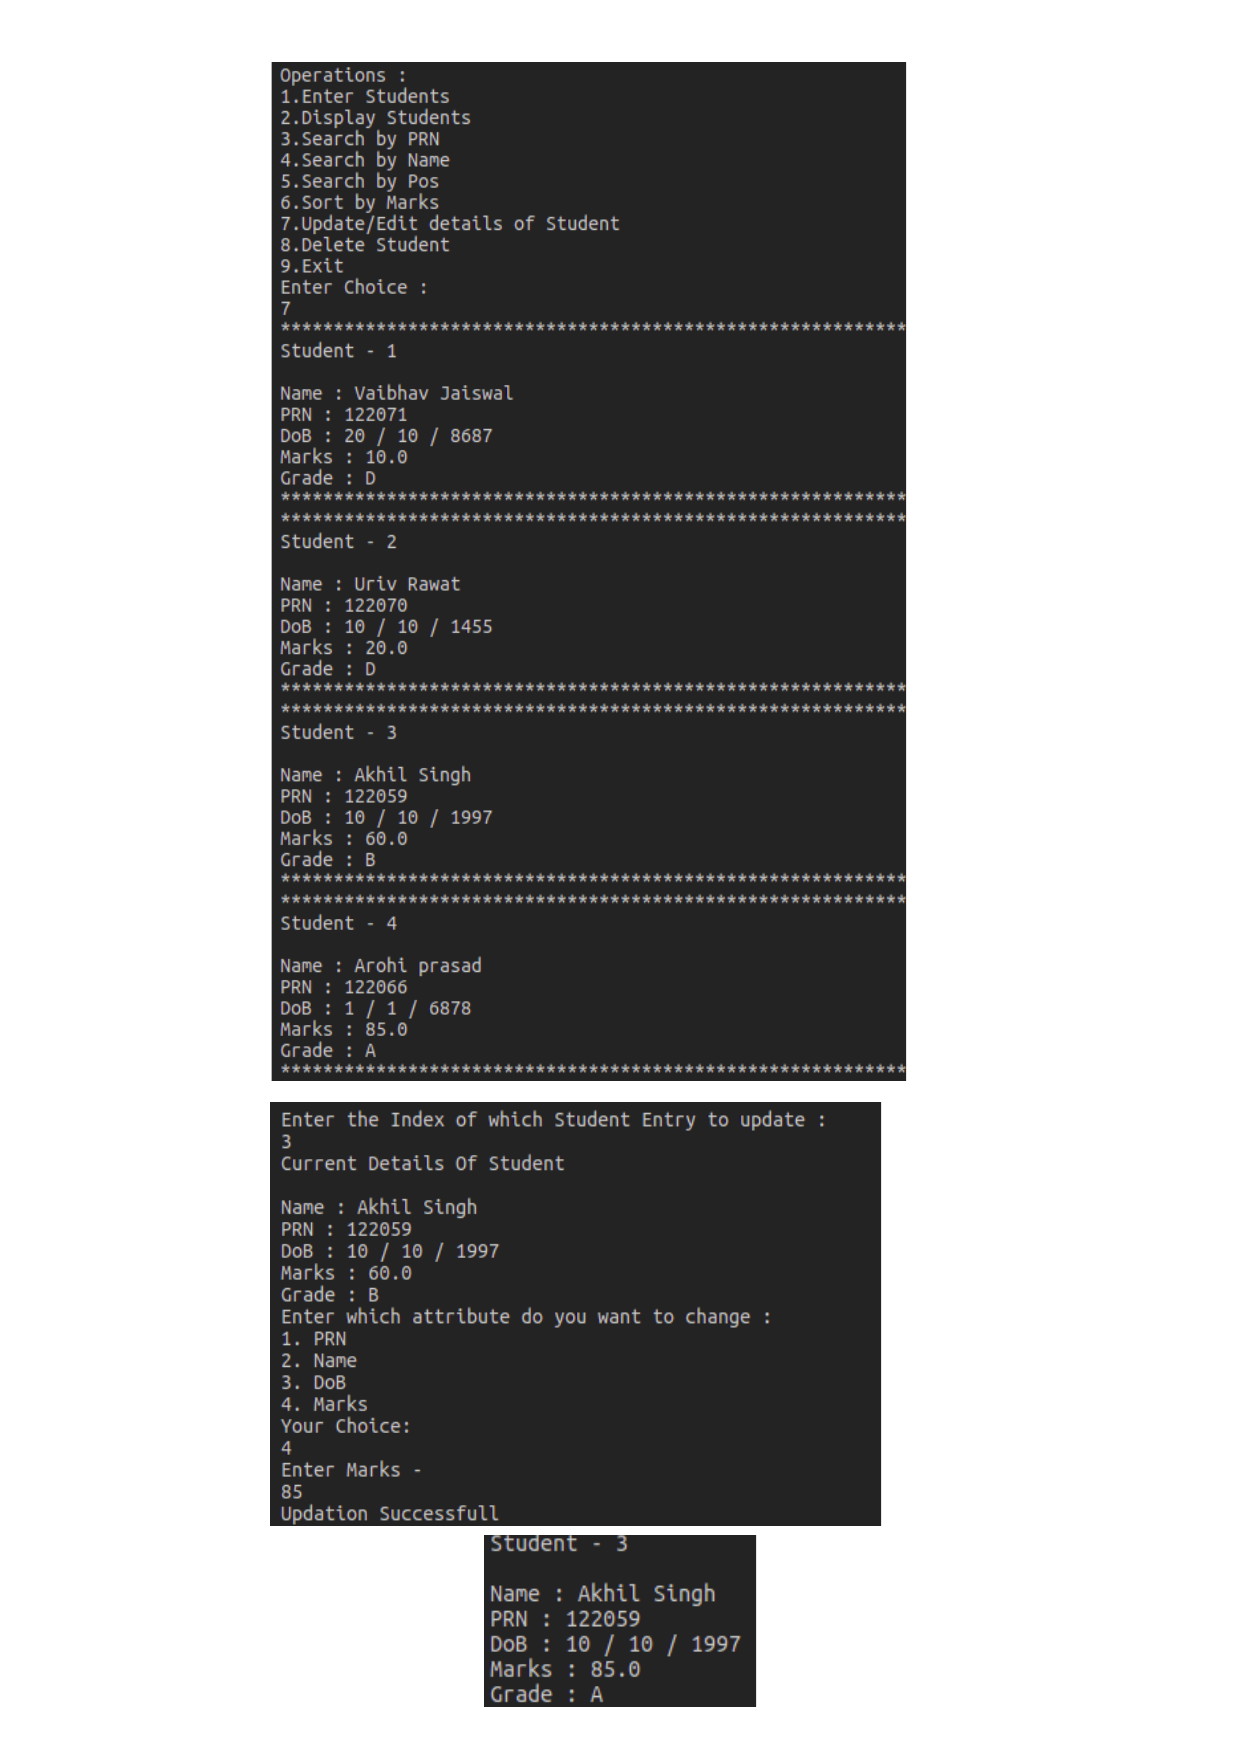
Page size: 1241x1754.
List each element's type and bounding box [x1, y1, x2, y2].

picture [271, 62, 907, 1081]
picture [270, 1102, 882, 1526]
picture [484, 1535, 757, 1707]
